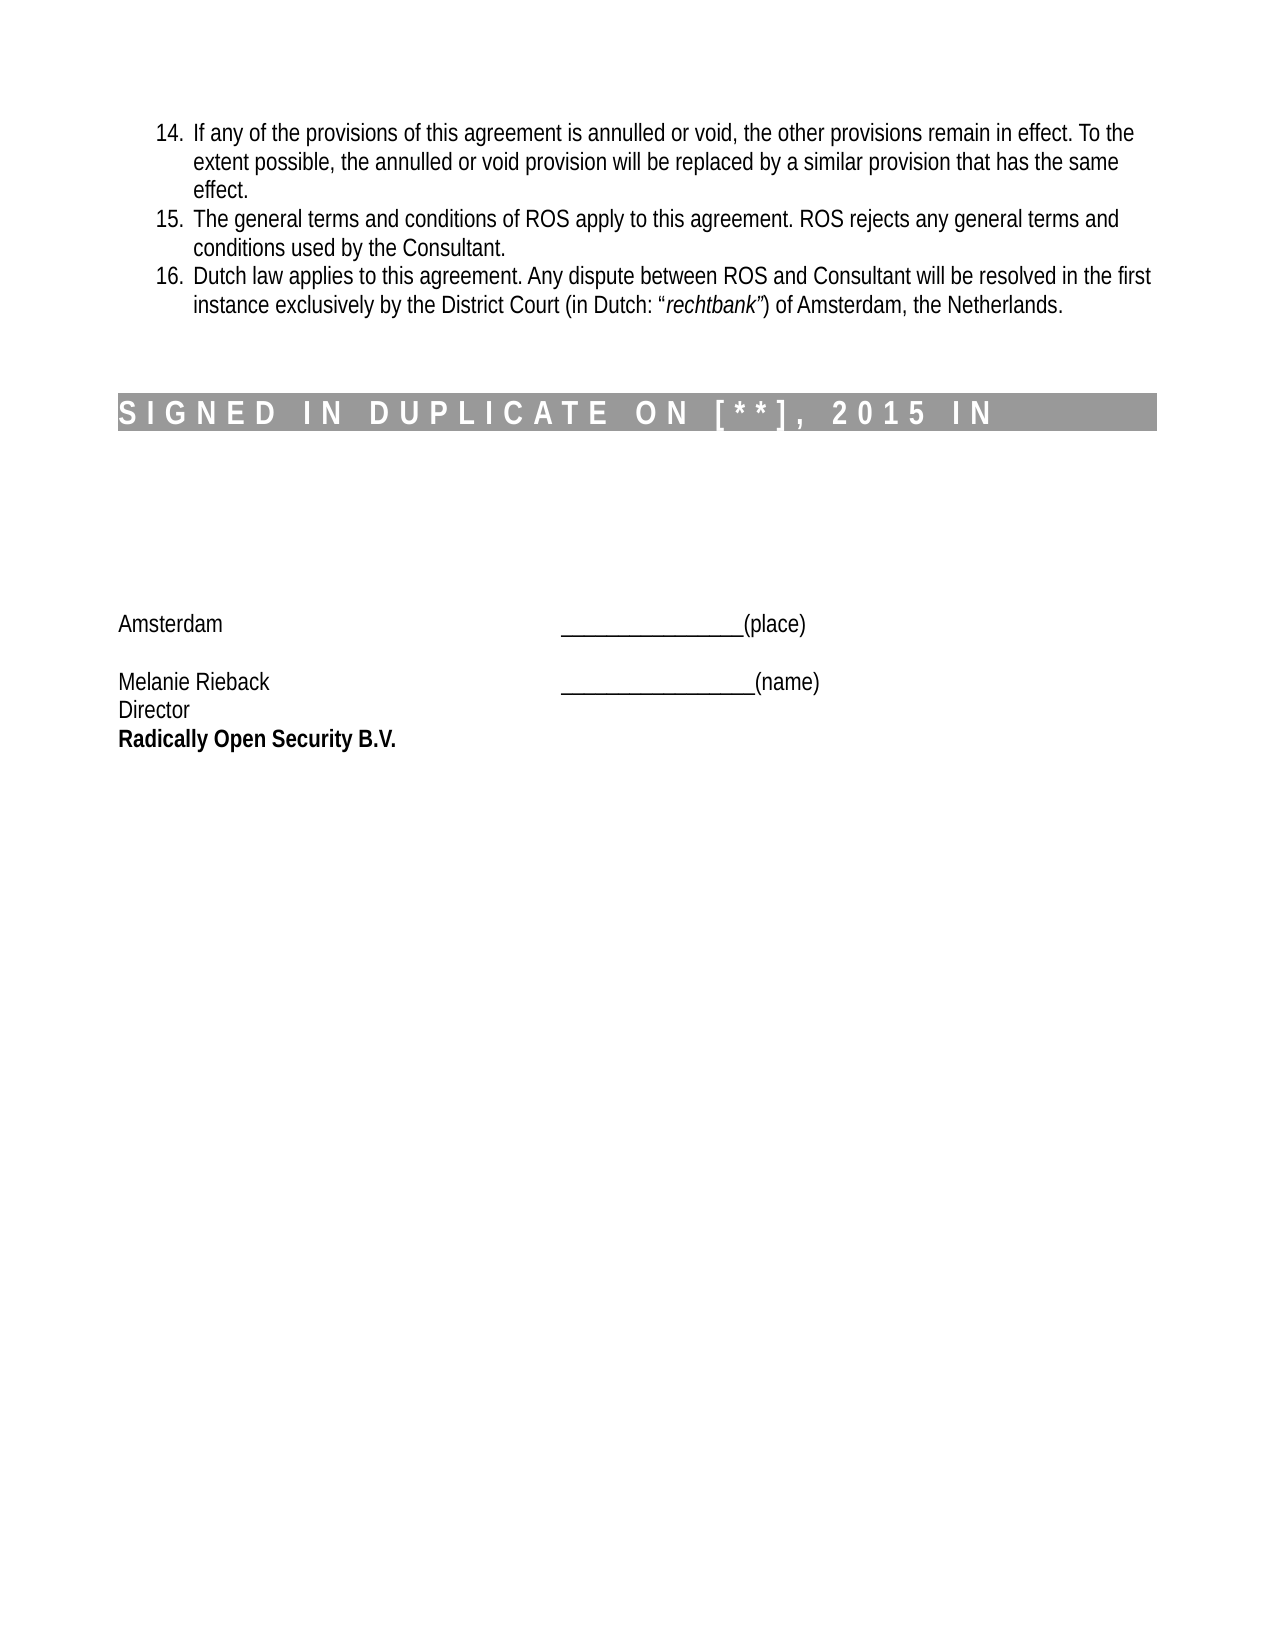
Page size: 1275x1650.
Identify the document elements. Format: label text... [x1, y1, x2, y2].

subtitle SIGNED IN DUPLICATE ON [**], 2015 IN [118, 393, 1157, 431]
list Dutch law applies to this agreement. Any dispute between ROS and Consultant will be resolved in the first instance exclusively by the District Court (in Dutch: “rechtbank”) of Amsterdam, the Netherlands. [156, 261, 1157, 319]
text Melanie Rieback _________________(name) [118, 667, 1157, 695]
list The general terms and conditions of ROS apply to this agreement. ROS rejects any general terms and conditions used by the Consultant. [156, 204, 1157, 261]
text Amsterdam ________________(place) [118, 609, 1157, 638]
text Director [118, 695, 1157, 724]
list If any of the provisions of this agreement is annulled or void, the other provisions remain in effect. To the extent possible, the annulled or void provision will be replaced by a similar provision that has the same effect. [156, 118, 1157, 204]
text Radically Open Security B.V. [118, 724, 1157, 753]
